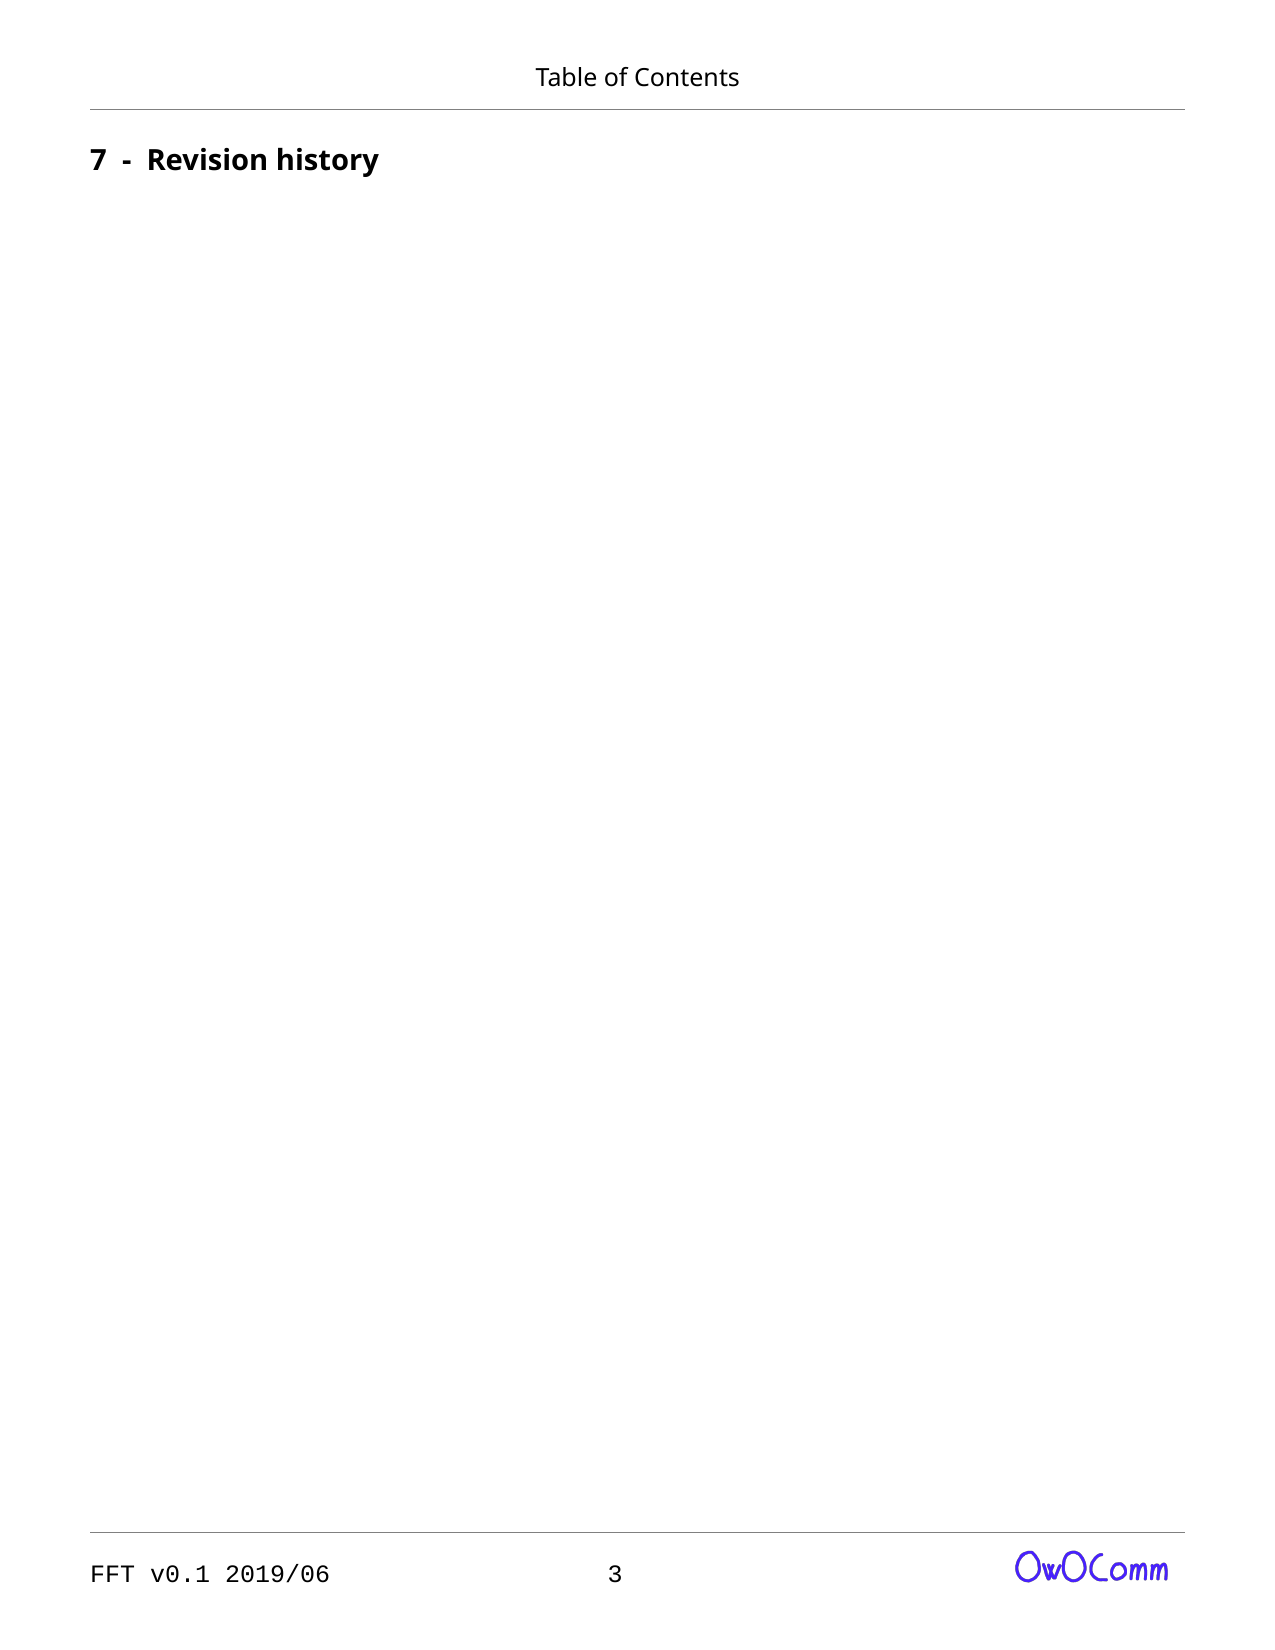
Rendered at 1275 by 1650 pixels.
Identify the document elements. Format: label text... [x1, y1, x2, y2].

picture [1005, 1544, 1178, 1589]
text 7 - Revision history [90, 139, 1185, 178]
